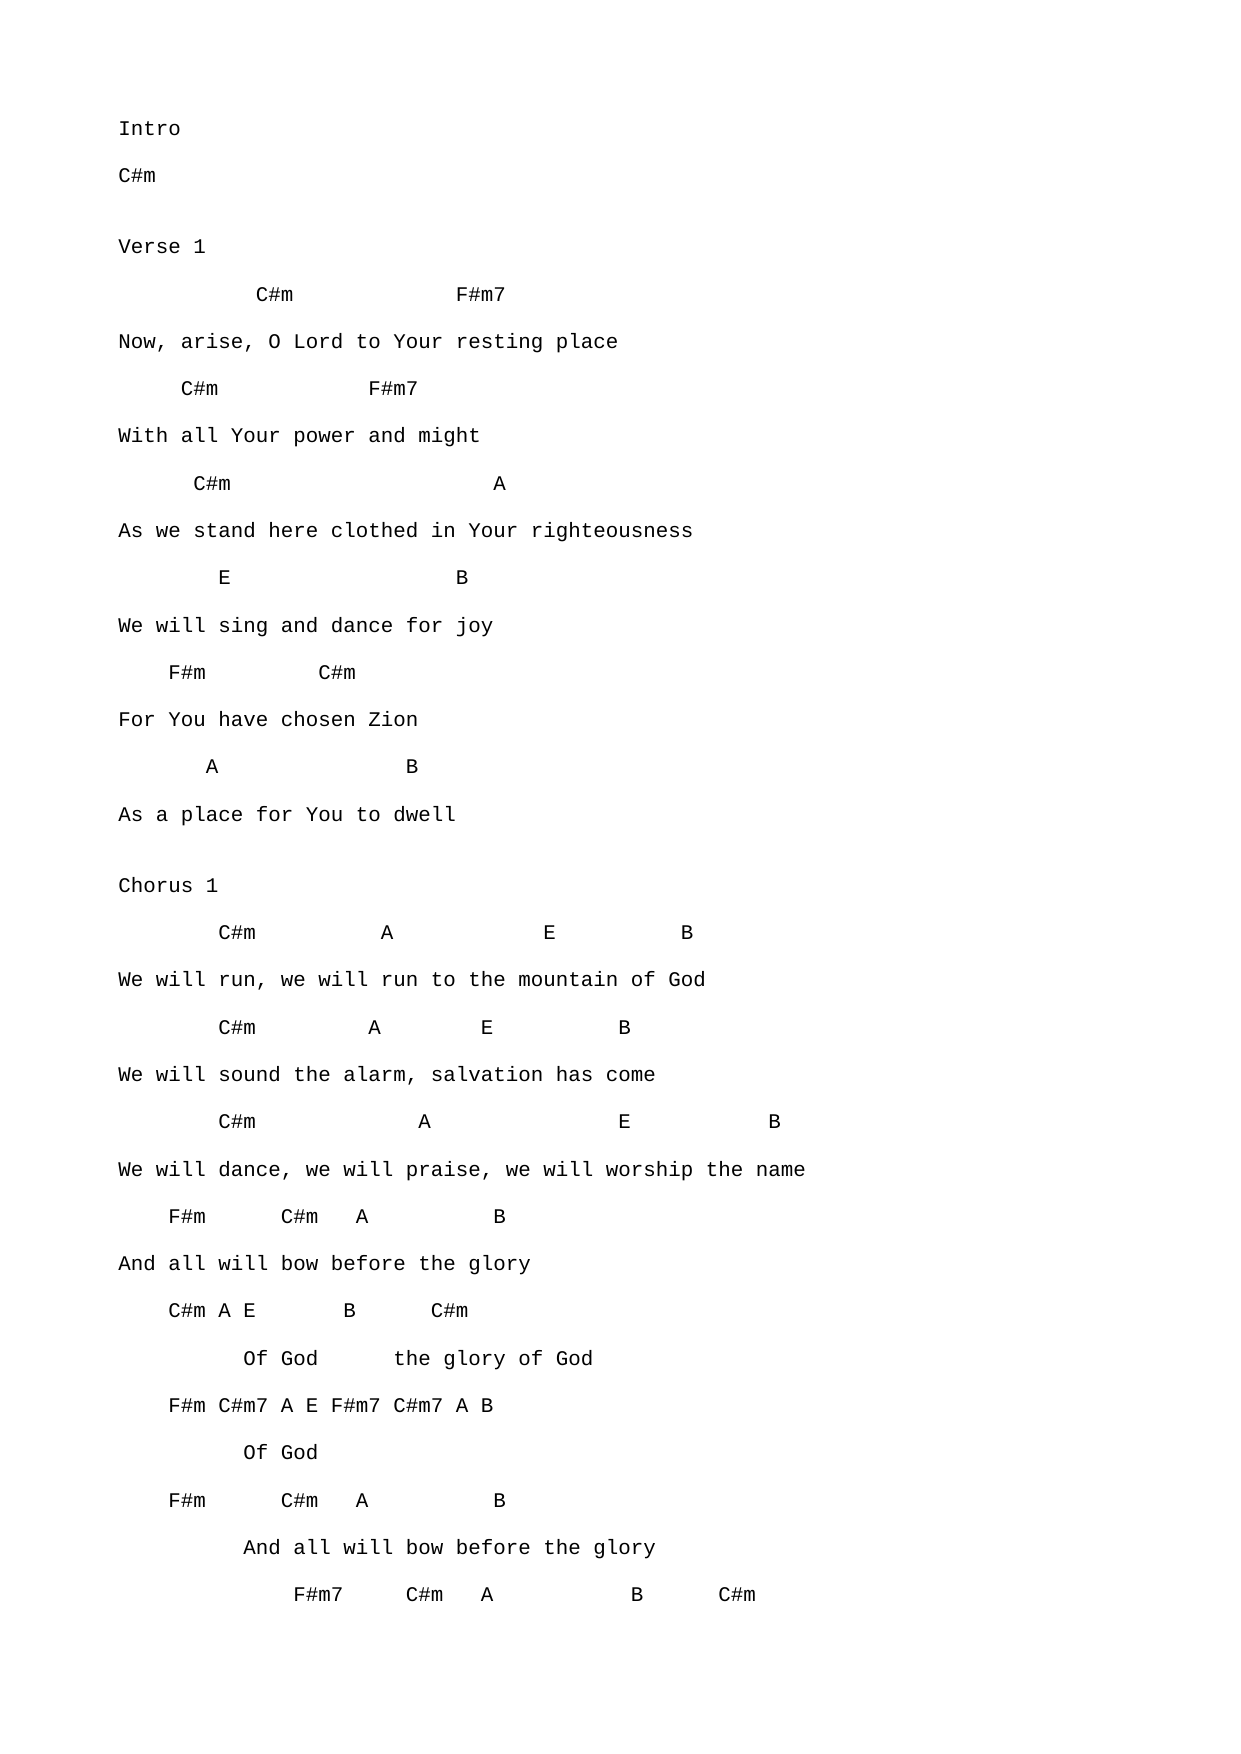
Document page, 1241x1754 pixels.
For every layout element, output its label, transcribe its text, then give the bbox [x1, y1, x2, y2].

text Of God the glory of God [118, 1348, 1122, 1371]
text C#m A E B [118, 1017, 1122, 1040]
text And all will bow before the glory [118, 1253, 1122, 1277]
text We will sound the alarm, salvation has come [118, 1064, 1122, 1088]
text C#m A [118, 473, 1122, 496]
text C#m [118, 165, 1122, 189]
text As a place for You to dwell [118, 804, 1122, 827]
text For You have chosen Zion [118, 709, 1122, 733]
text C#m A E B [118, 1111, 1122, 1135]
text We will dance, we will praise, we will worship the name [118, 1158, 1122, 1182]
text F#m C#m [118, 662, 1122, 686]
text And all will bow before the glory [118, 1537, 1122, 1561]
text F#m C#m A B [118, 1206, 1122, 1229]
text Now, arise, O Lord to Your resting place [118, 331, 1122, 354]
text Verse 1 [118, 236, 1122, 260]
text Chorus 1 [118, 875, 1122, 898]
text F#m7 C#m A B C#m [118, 1584, 1122, 1608]
text Intro [118, 118, 1122, 142]
text With all Your power and might [118, 426, 1122, 449]
text We will sing and dance for joy [118, 615, 1122, 638]
text We will run, we will run to the mountain of God [118, 969, 1122, 993]
text Of God [118, 1442, 1122, 1466]
text C#m A E B [118, 922, 1122, 946]
text C#m F#m7 [118, 284, 1122, 307]
text E B [118, 567, 1122, 591]
text F#m C#m7 A E F#m7 C#m7 A B [118, 1395, 1122, 1419]
text F#m C#m A B [118, 1489, 1122, 1513]
text C#m A E B C#m [118, 1300, 1122, 1324]
text A B [118, 757, 1122, 780]
text As we stand here clothed in Your righteousness [118, 520, 1122, 544]
text C#m F#m7 [118, 378, 1122, 402]
